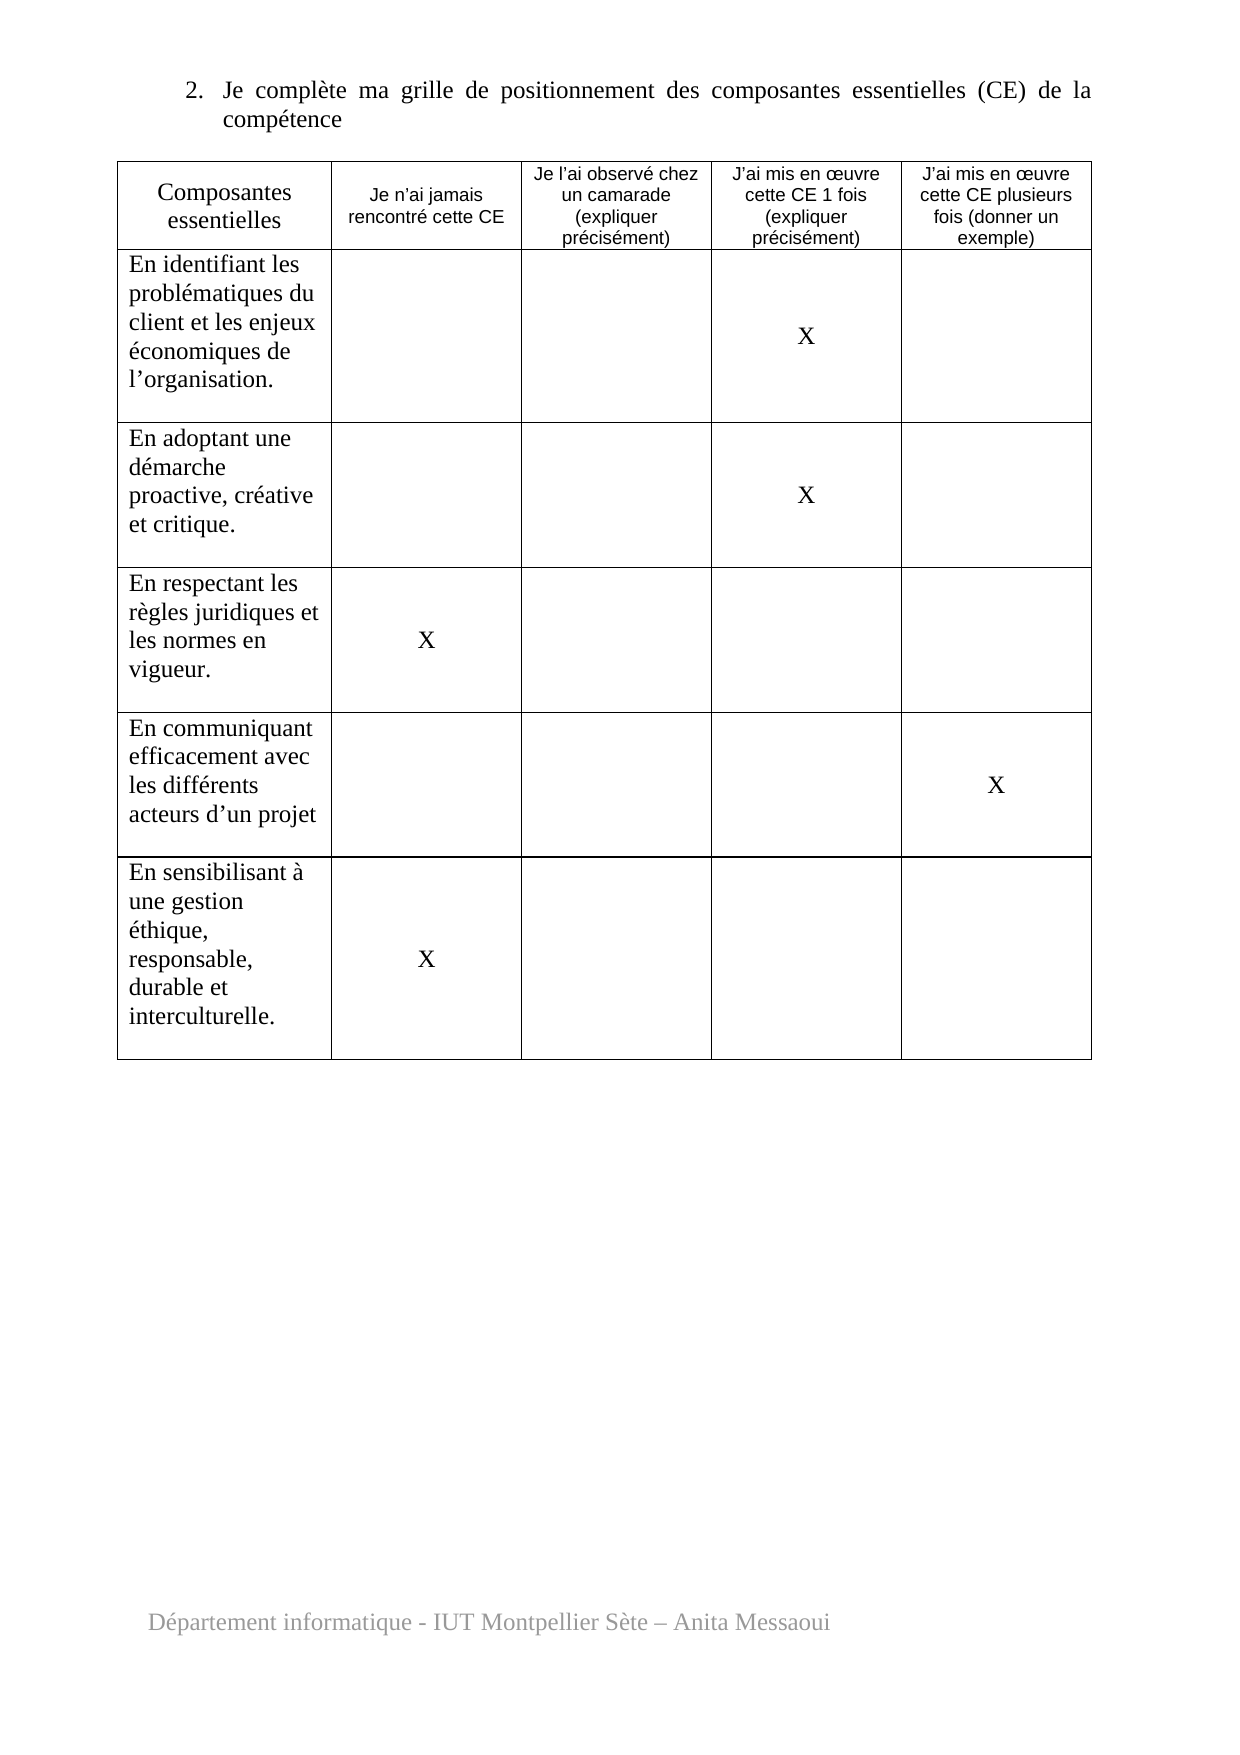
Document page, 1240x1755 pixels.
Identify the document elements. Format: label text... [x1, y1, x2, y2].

table_header Composantes essentielles [118, 162, 331, 248]
table_cell [902, 858, 1091, 1059]
table_cell [712, 858, 901, 1059]
table_cell [712, 713, 901, 856]
table_header Je l’ai observé chez un camarade (expliquer précisément) [522, 162, 711, 248]
table_cell En adoptant une démarche proactive, créative et critique. [118, 423, 331, 567]
table_cell En sensibilisant à une gestion éthique, responsable, durable et interculturelle. [118, 858, 331, 1059]
table_cell X [332, 858, 521, 1059]
table_cell [522, 423, 711, 567]
table_cell [522, 858, 711, 1059]
table_cell [522, 250, 711, 422]
list Je complète ma grille de positionnement des composantes essentielles (CE) de la compétence [185, 75, 1092, 132]
table_cell [902, 568, 1091, 712]
table_cell [902, 423, 1091, 567]
table_header J’ai mis en œuvre cette CE 1 fois (expliquer précisément) [712, 162, 901, 248]
table_cell [332, 423, 521, 567]
table_cell [902, 250, 1091, 422]
table_cell [332, 250, 521, 422]
table_cell X [332, 568, 521, 712]
table_cell En respectant les règles juridiques et les normes en vigueur. [118, 568, 331, 712]
table_cell [522, 713, 711, 856]
table_cell X [902, 713, 1091, 856]
table_cell X [712, 250, 901, 422]
table_cell [522, 568, 711, 712]
table_cell En identifiant les problématiques du client et les enjeux économiques de l’organisation. [118, 250, 331, 422]
table_cell [712, 568, 901, 712]
table_header J’ai mis en œuvre cette CE plusieurs fois (donner un exemple) [902, 162, 1091, 248]
table_cell [332, 713, 521, 856]
table_cell En communiquant efficacement avec les différents acteurs d’un projet [118, 713, 331, 856]
table_header Je n’ai jamais rencontré cette CE [332, 162, 521, 248]
table_cell X [712, 423, 901, 567]
